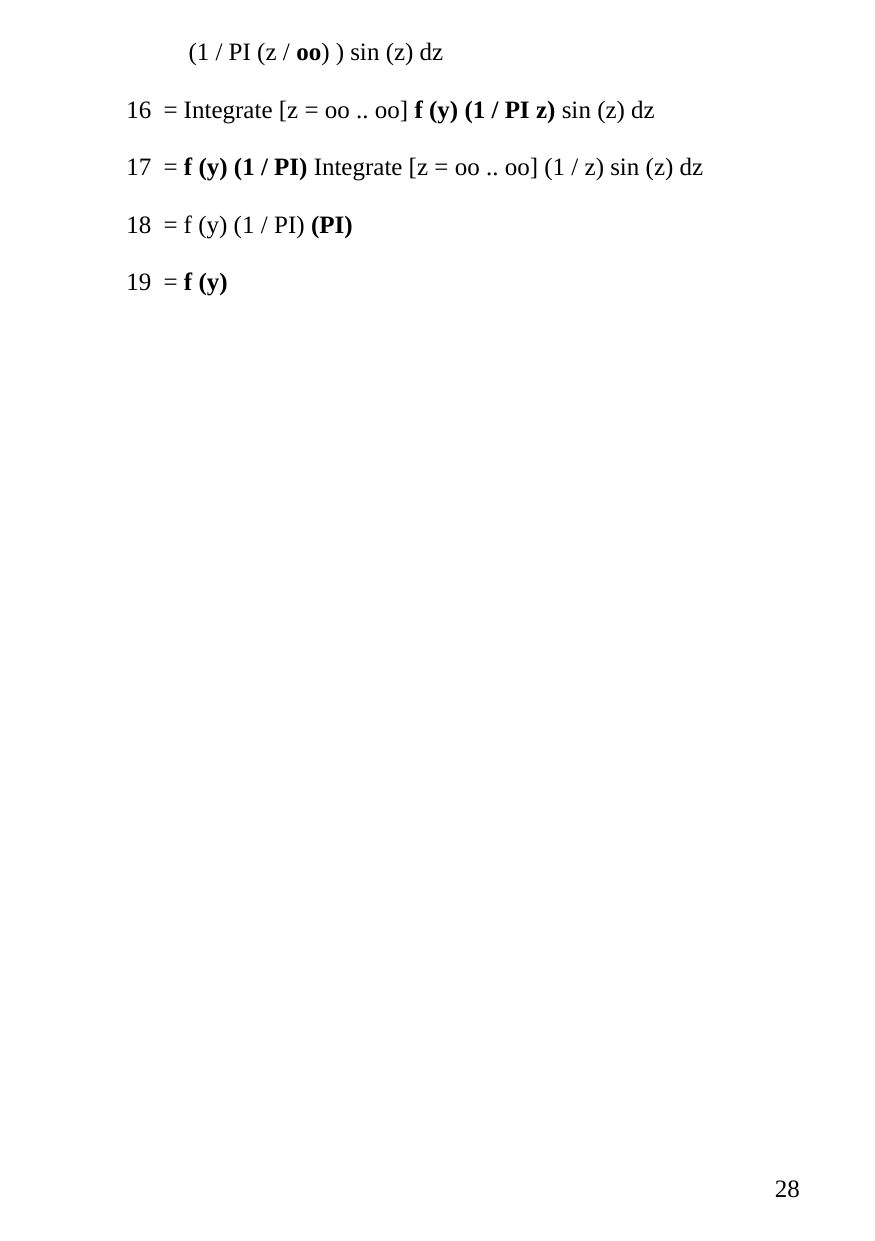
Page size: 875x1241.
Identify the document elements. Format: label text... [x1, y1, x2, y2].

table_cell = f (y) [154, 268, 793, 296]
table_cell 17 [109, 153, 154, 181]
table_cell (1 / PI (z / oo) ) sin (z) dz [154, 38, 793, 66]
table_cell [154, 239, 793, 267]
table_cell [109, 181, 154, 210]
table_cell = Integrate [z = oo .. oo] f (y) (1 / PI z) sin (z) dz [154, 95, 793, 124]
table_cell [154, 66, 793, 95]
table_cell 18 [109, 210, 154, 239]
table_cell [154, 181, 793, 210]
table_cell [109, 296, 154, 325]
table_cell = f (y) (1 / PI) (PI) [154, 210, 793, 239]
table_cell [109, 66, 154, 95]
table_cell [109, 38, 154, 66]
table_cell 19 [109, 268, 154, 296]
table_cell [109, 124, 154, 152]
table_cell = f (y) (1 / PI) Integrate [z = oo .. oo] (1 / z) sin (z) dz [154, 153, 793, 181]
table_cell [154, 124, 793, 152]
table_cell [154, 296, 793, 325]
table_cell [109, 239, 154, 267]
table_cell 16 [109, 95, 154, 124]
